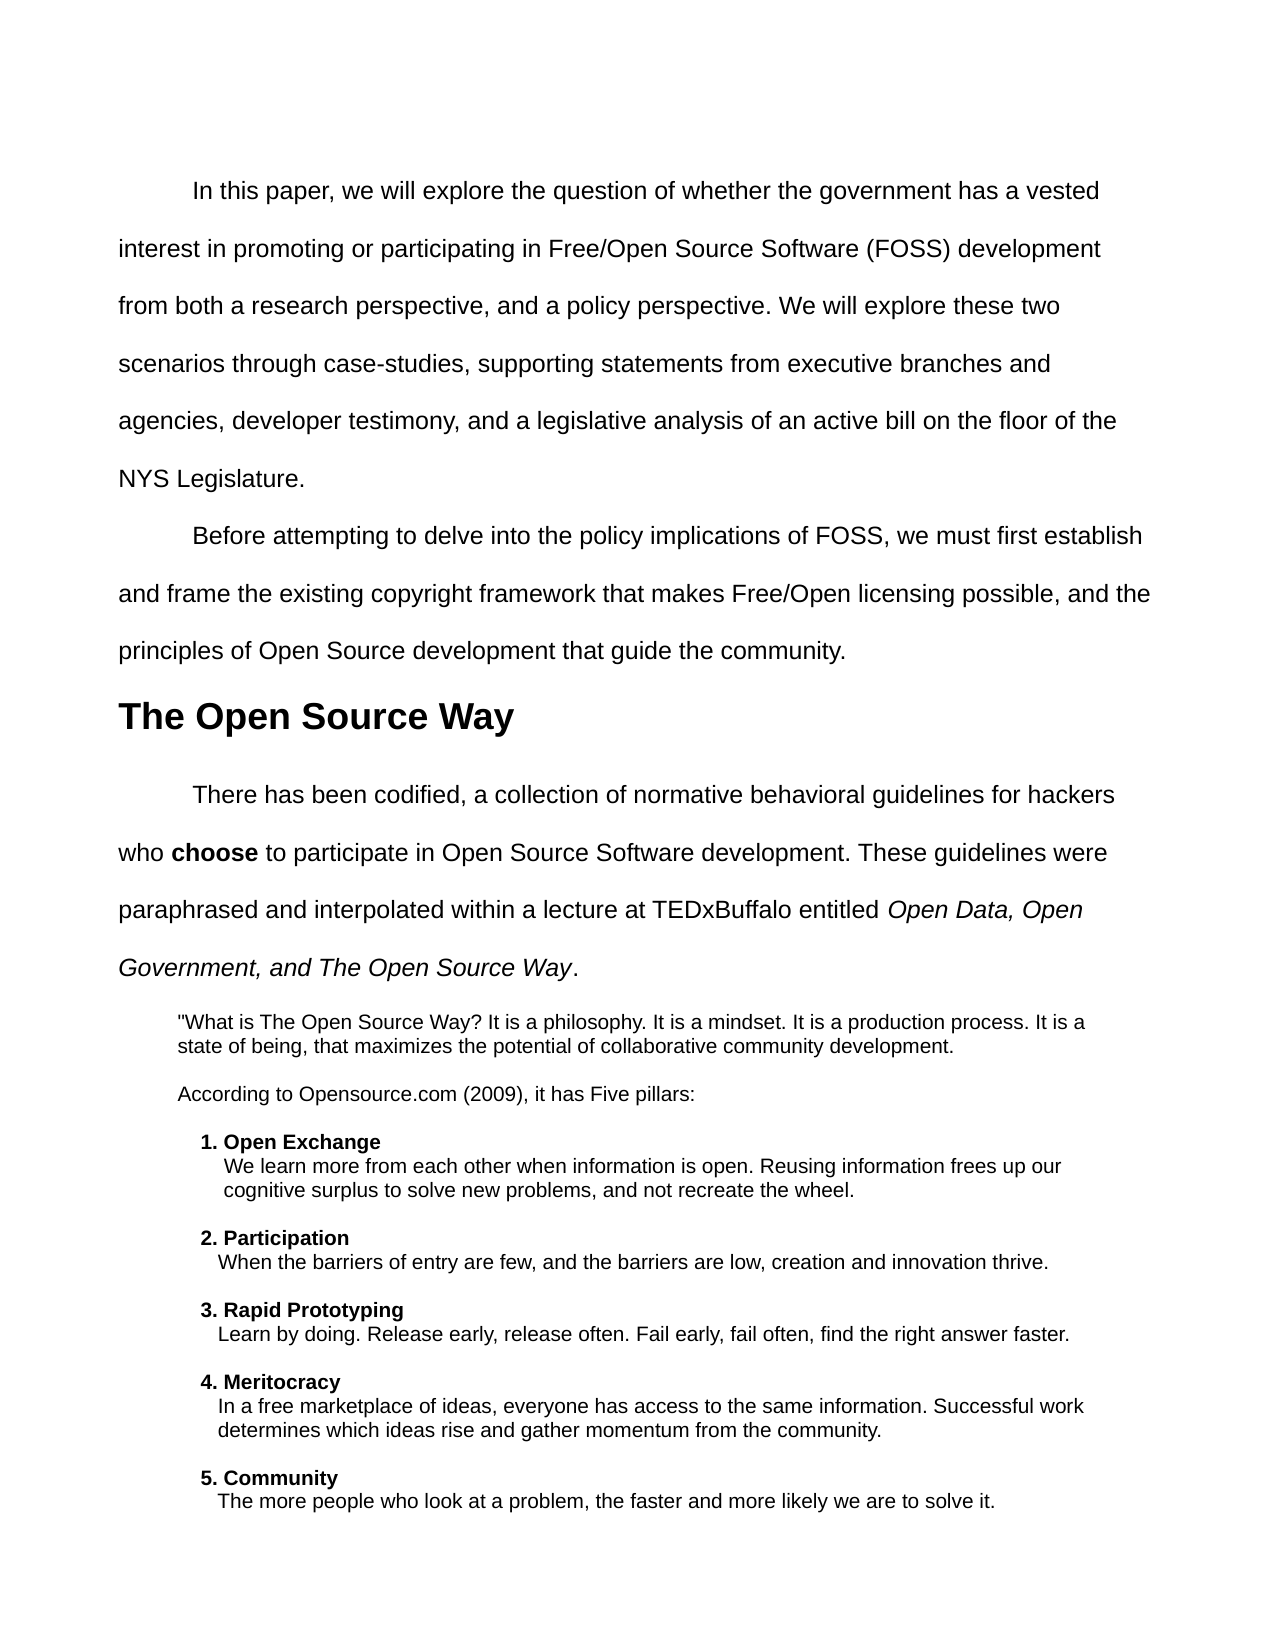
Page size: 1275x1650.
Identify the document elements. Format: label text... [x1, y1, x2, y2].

text 3. Rapid Prototyping [177, 1298, 1098, 1322]
text 2. Participation [177, 1226, 1098, 1250]
text Learn by doing. Release early, release often. Fail early, fail often, find the right answer faster. [177, 1322, 1098, 1346]
text 5. Community [177, 1465, 1098, 1489]
text determines which ideas rise and gather momentum from the community. [177, 1417, 1098, 1441]
text According to Opensource.com (2009), it has Five pillars: [177, 1082, 1098, 1106]
text In a free marketplace of ideas, everyone has access to the same information. Successful work [177, 1393, 1098, 1417]
text The more people who look at a problem, the faster and more likely we are to solve it. [177, 1489, 1098, 1513]
text "What is The Open Source Way? It is a philosophy. It is a mindset. It is a production process. It is a state of being, that maximizes the potential of collaborative community development. [177, 1010, 1098, 1058]
text Before attempting to delve into the policy implications of FOSS, we must first establish and frame the existing copyright framework that makes Free/Open licensing possible, and the principles of Open Source development that guide the community. [118, 521, 1157, 665]
text In this paper, we will explore the question of whether the government has a vested interest in promoting or participating in Free/Open Source Software (FOSS) development from both a research perspective, and a policy perspective. We will explore these two scenarios through case-studies, supporting statements from executive branches and agencies, developer testimony, and a legislative analysis of an active bill on the floor of the NYS Legislature. [118, 176, 1157, 493]
text There has been codified, a collection of normative behavioral guidelines for hackers who choose to participate in Open Source Software development. These guidelines were paraphrased and interpolated within a lecture at TEDxBuffalo entitled Open Data, Open Government, and The Open Source Way. [118, 780, 1157, 981]
text 1. Open Exchange [177, 1130, 1098, 1154]
text We learn more from each other when information is open. Reusing information frees up our [177, 1154, 1098, 1178]
text The Open Source Way [118, 694, 1157, 737]
text 4. Meritocracy [177, 1369, 1098, 1393]
text cognitive surplus to solve new problems, and not recreate the wheel. [177, 1178, 1098, 1202]
text When the barriers of entry are few, and the barriers are low, creation and innovation thrive. [177, 1250, 1098, 1274]
